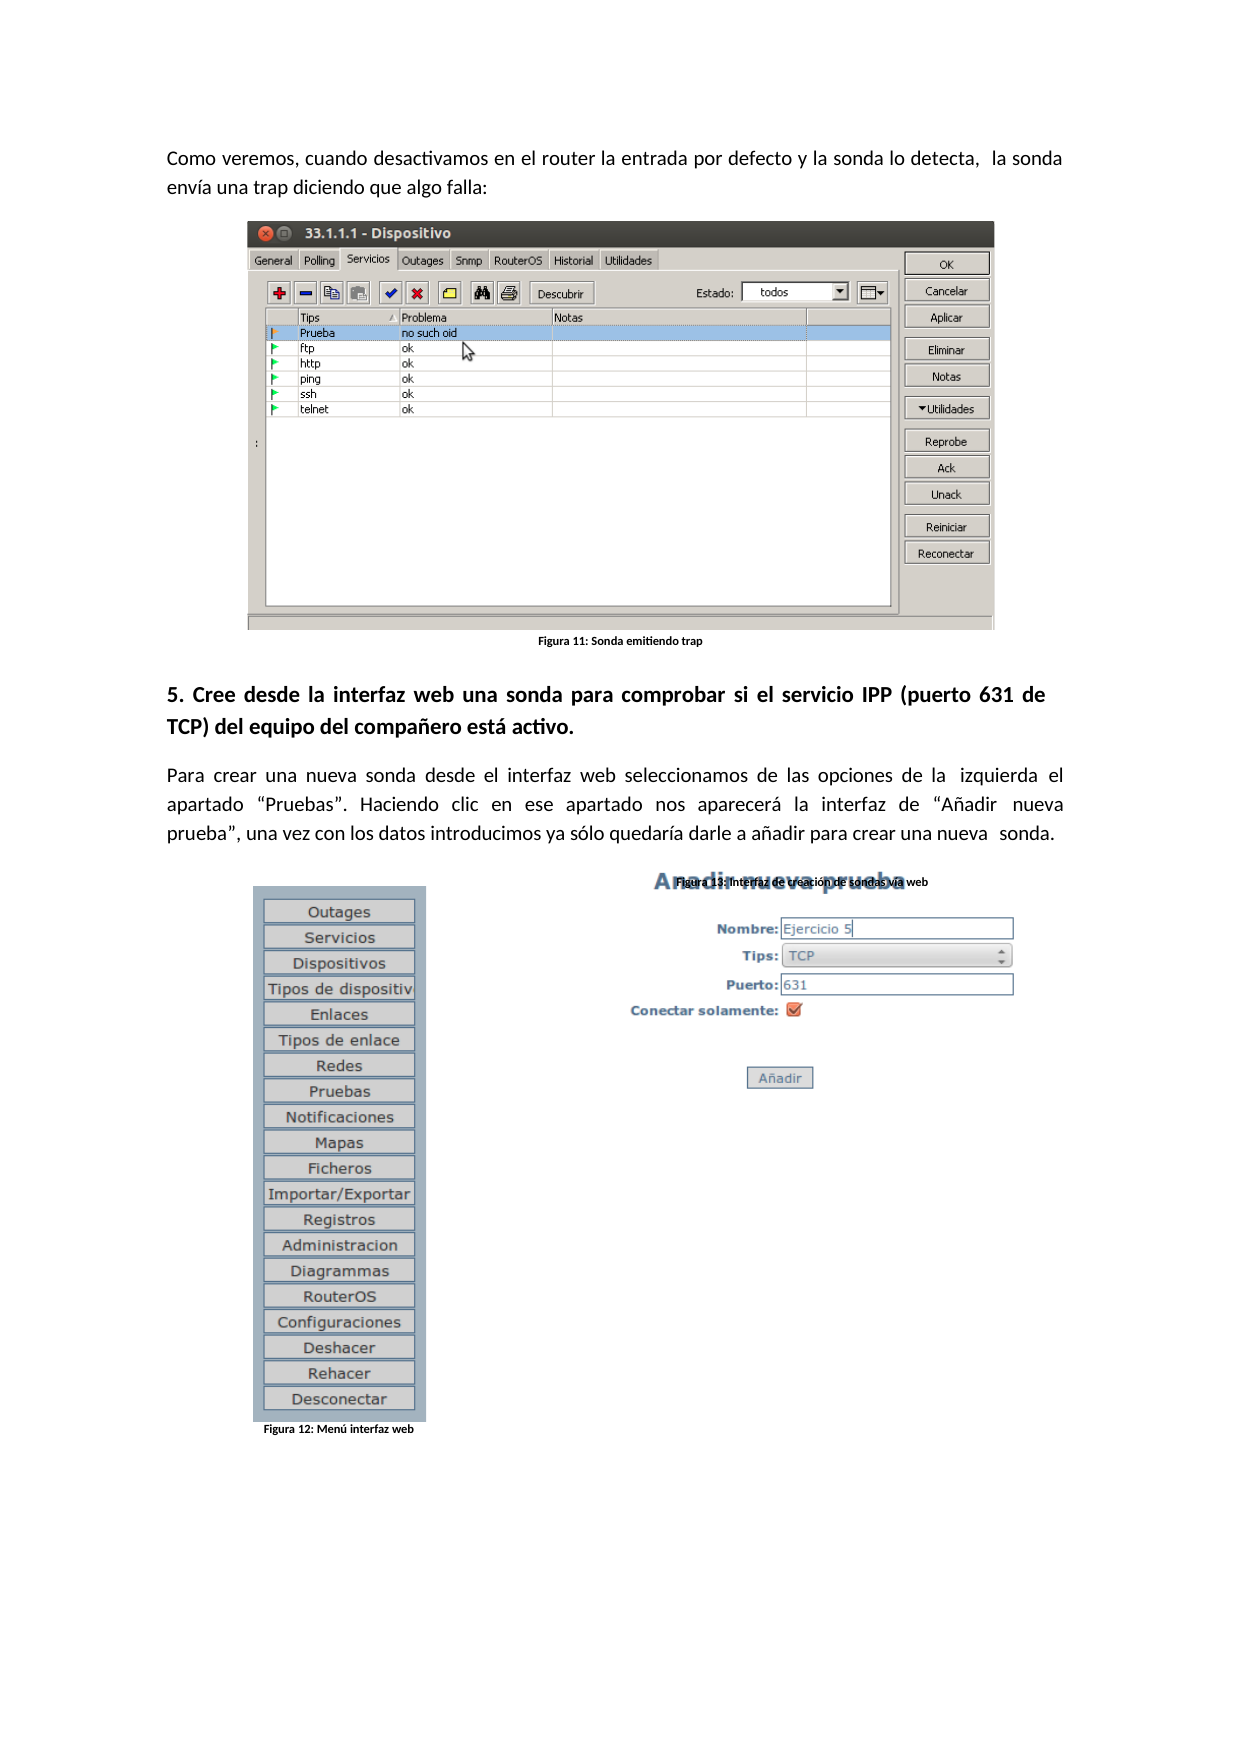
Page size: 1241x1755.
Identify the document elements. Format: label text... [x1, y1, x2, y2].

text Para crear una nueva sonda desde el interfaz web seleccionamos de las opciones de la izquierda el apartado “Pruebas”. Haciendo clic en ese apartado nos aparecerá la interfaz de “Añadir nueva prueba”, una vez con los datos introducimos ya sólo quedaría darle a añadir para crear una nueva sonda. [167, 762, 1064, 846]
text Figura 13: Interfaz de creación de sondas vía web Figura 12: Menú interfaz web [253, 867, 955, 1437]
text Como veremos, cuando desactivamos en el router la entrada por defecto y la sonda lo detecta, la sonda envía una trap diciendo que algo falla: [167, 145, 1063, 200]
text Figura 11: Sonda emitiendo trap [167, 633, 1074, 649]
list Cree desde la interfaz web una sonda para comprobar si el servicio IPP (puerto 631 de TCP) del equipo del compañero está activo. [167, 680, 1064, 740]
